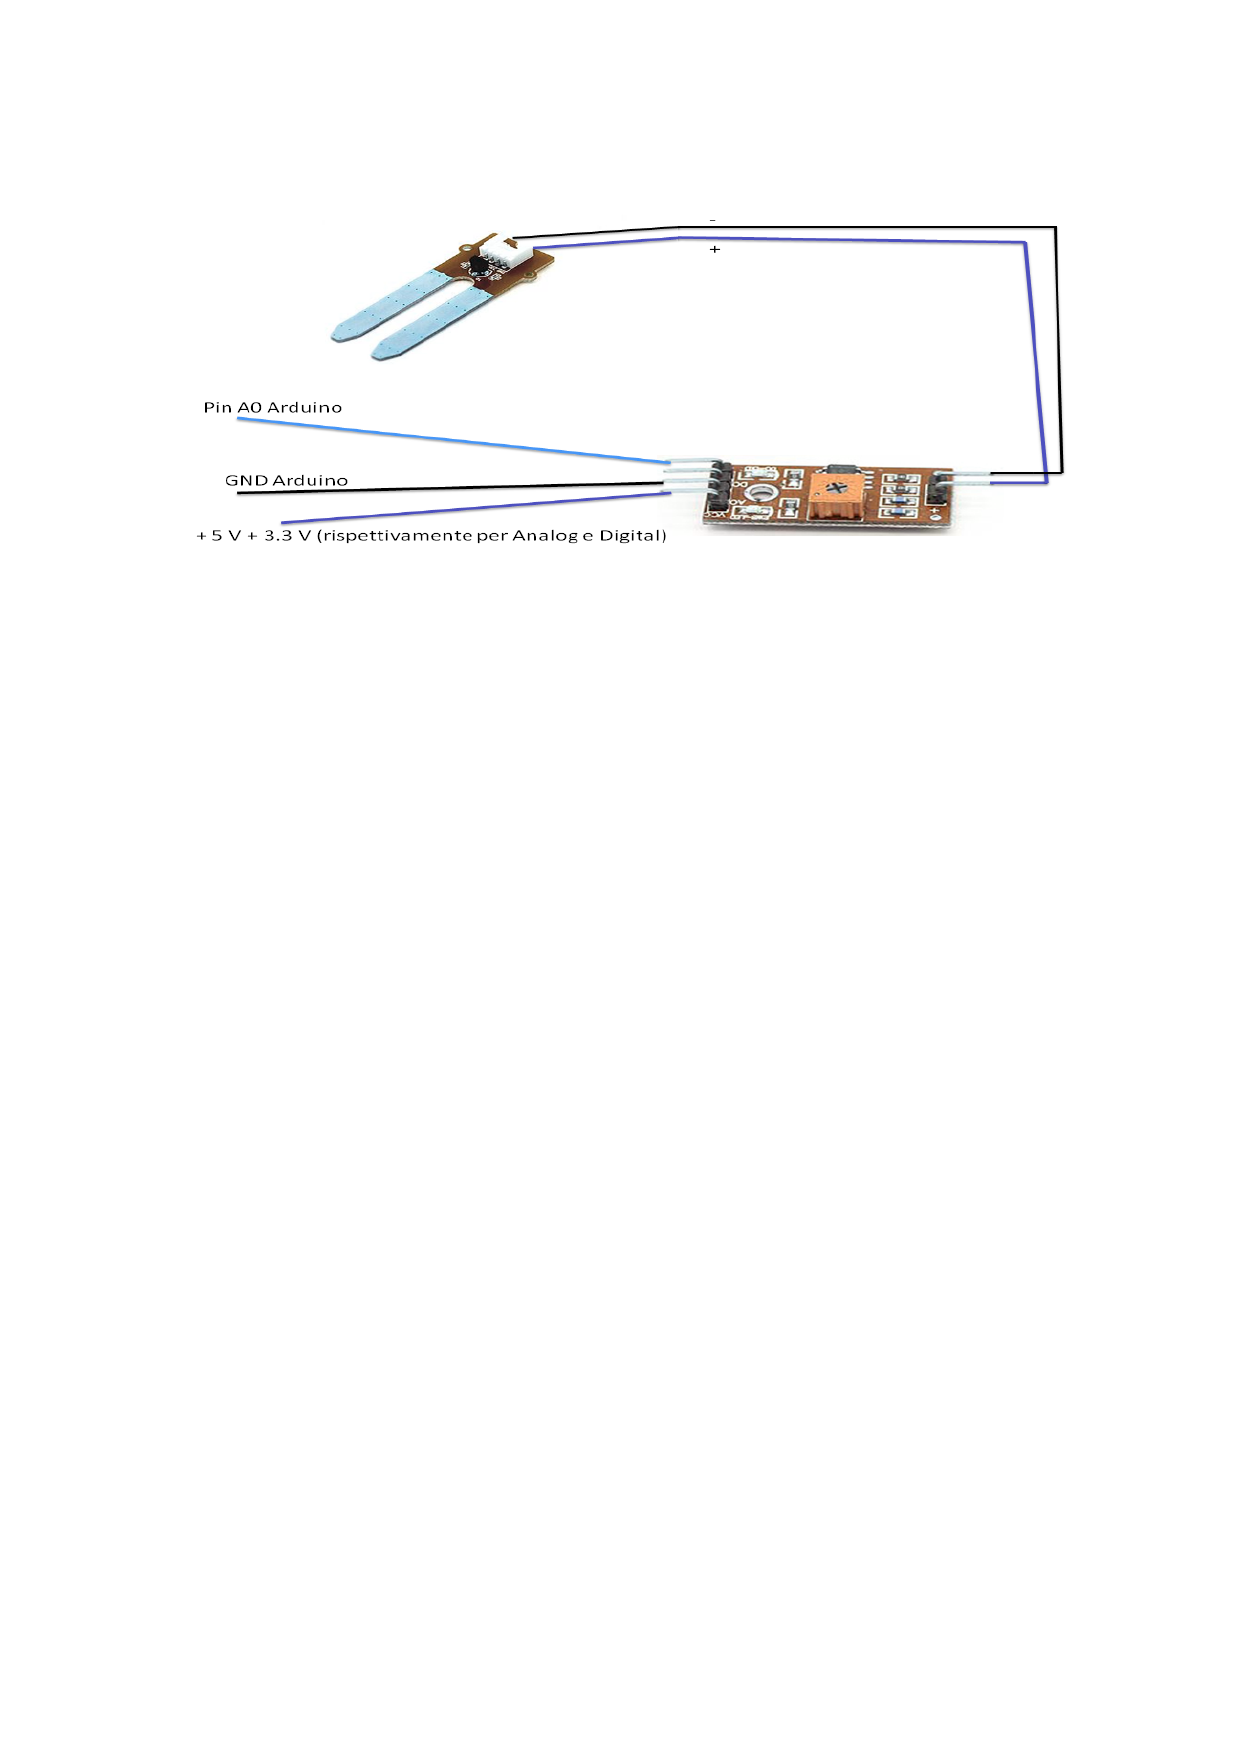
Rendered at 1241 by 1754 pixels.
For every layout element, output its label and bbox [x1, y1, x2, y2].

picture [161, 118, 1079, 596]
